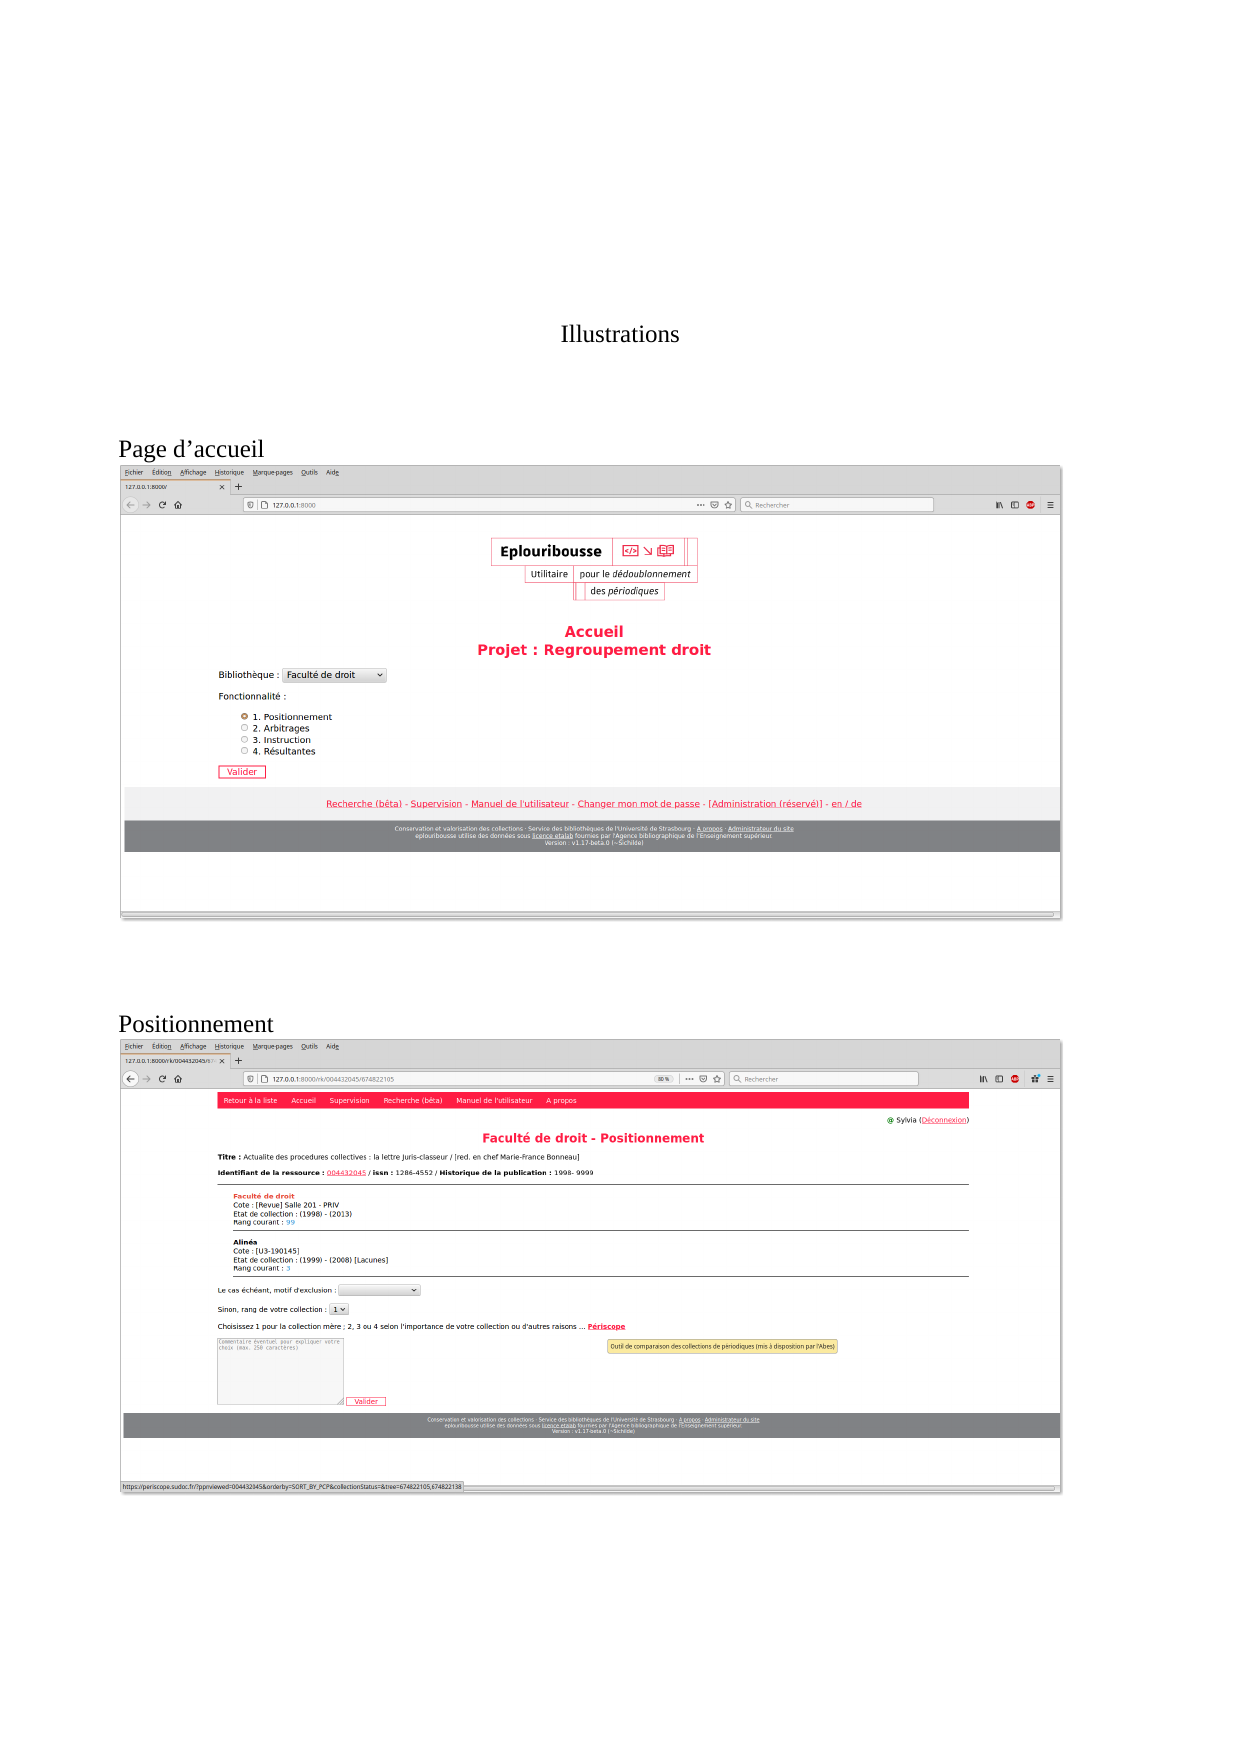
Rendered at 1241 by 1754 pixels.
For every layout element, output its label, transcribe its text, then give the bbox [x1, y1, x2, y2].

text Positionnement [118, 1009, 1122, 1037]
picture [118, 1037, 1064, 1496]
text Page d’accueil [118, 434, 1122, 463]
picture [118, 463, 1064, 922]
text Illustrations [118, 319, 1122, 348]
